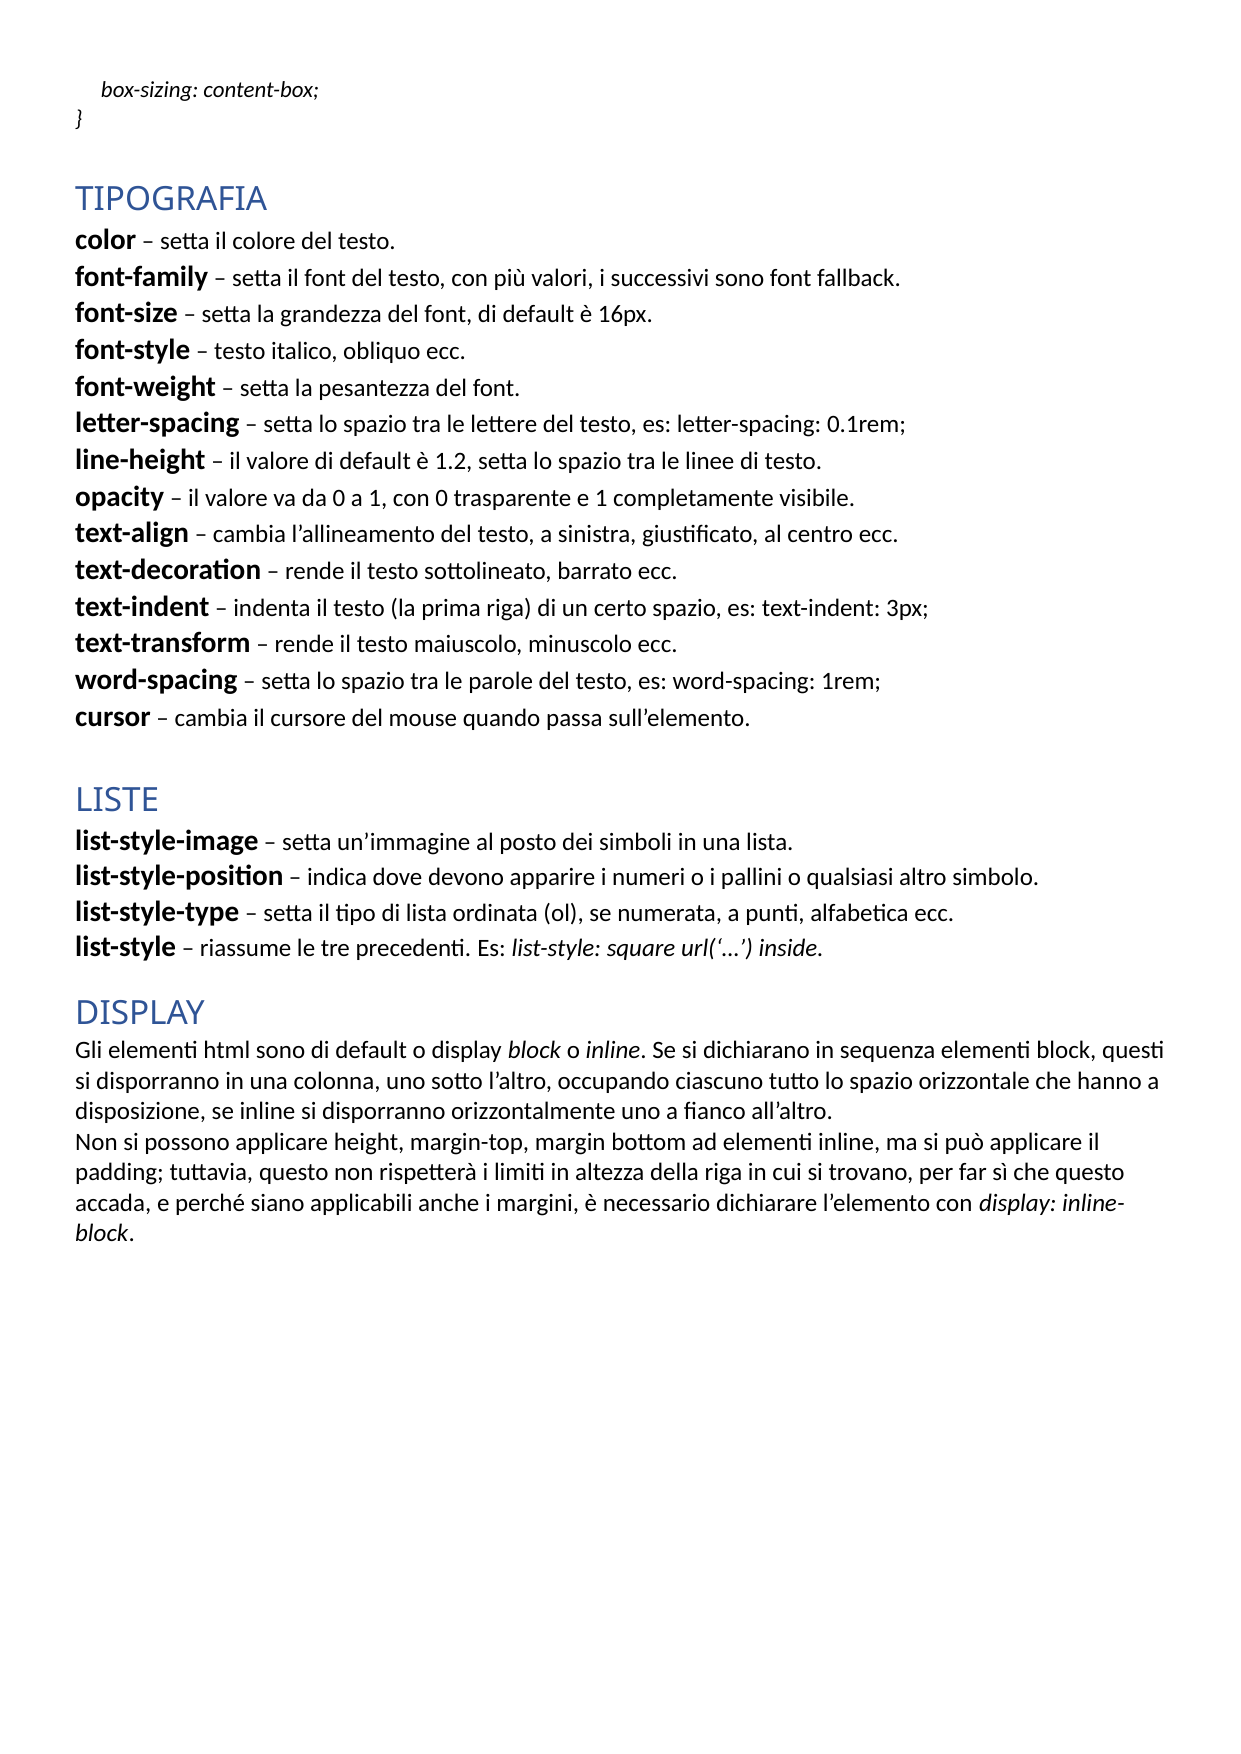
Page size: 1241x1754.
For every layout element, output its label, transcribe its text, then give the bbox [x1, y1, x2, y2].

subtitle DISPLAY [75, 989, 1165, 1034]
text TIPOGRAFIA [75, 174, 1165, 220]
text list-style-position – indica dove devono apparire i numeri o i pallini o qualsiasi altro simbolo. [75, 857, 1165, 893]
text Non si possono applicare height, margin-top, margin bottom ad elementi inline, ma si può applicare il padding; tuttavia, questo non rispetterà i limiti in altezza della riga in cui si trovano, per far sì che questo accada, e perché siano applicabili anche i margini, è necessario dichiarare l’elemento con display: inline-block. [75, 1126, 1165, 1248]
text box-sizing: content-box; } [75, 75, 1165, 132]
text list-style-image – setta un’immagine al posto dei simboli in una lista. [75, 822, 1165, 857]
text color – setta il colore del testo. font-family – setta il font del testo, con più valori, i successivi sono font fallback. font-size – setta la grandezza del font, di default è 16px. font-style – testo italico, obliquo ecc. font-weight – setta la pesantezza del font. letter-spacing – setta lo spazio tra le lettere del testo, es: letter-spacing: 0.1rem; line-height – il valore di default è 1.2, setta lo spazio tra le linee di testo. opacity – il valore va da 0 a 1, con 0 trasparente e 1 completamente visibile. text-align – cambia l’allineamento del testo, a sinistra, giustificato, al centro ecc. text-decoration – rende il testo sottolineato, barrato ecc. text-indent – indenta il testo (la prima riga) di un certo spazio, es: text-indent: 3px; text-transform – rende il testo maiuscolo, minuscolo ecc. word-spacing – setta lo spazio tra le parole del testo, es: word-spacing: 1rem; cursor – cambia il cursore del mouse quando passa sull’elemento. [75, 221, 1165, 733]
text Gli elementi html sono di default o display block o inline. Se si dichiarano in sequenza elementi block, questi si disporranno in una colonna, uno sotto l’altro, occupando ciascuno tutto lo spazio orizzontale che hanno a disposizione, se inline si disporranno orizzontalmente uno a fianco all’altro. [75, 1034, 1165, 1126]
text list-style-type – setta il tipo di lista ordinata (ol), se numerata, a punti, alfabetica ecc. [75, 893, 1165, 928]
text list-style – riassume le tre precedenti. Es: list-style: square url(‘…’) inside. [75, 928, 1165, 964]
subtitle LISTE [75, 776, 1165, 822]
